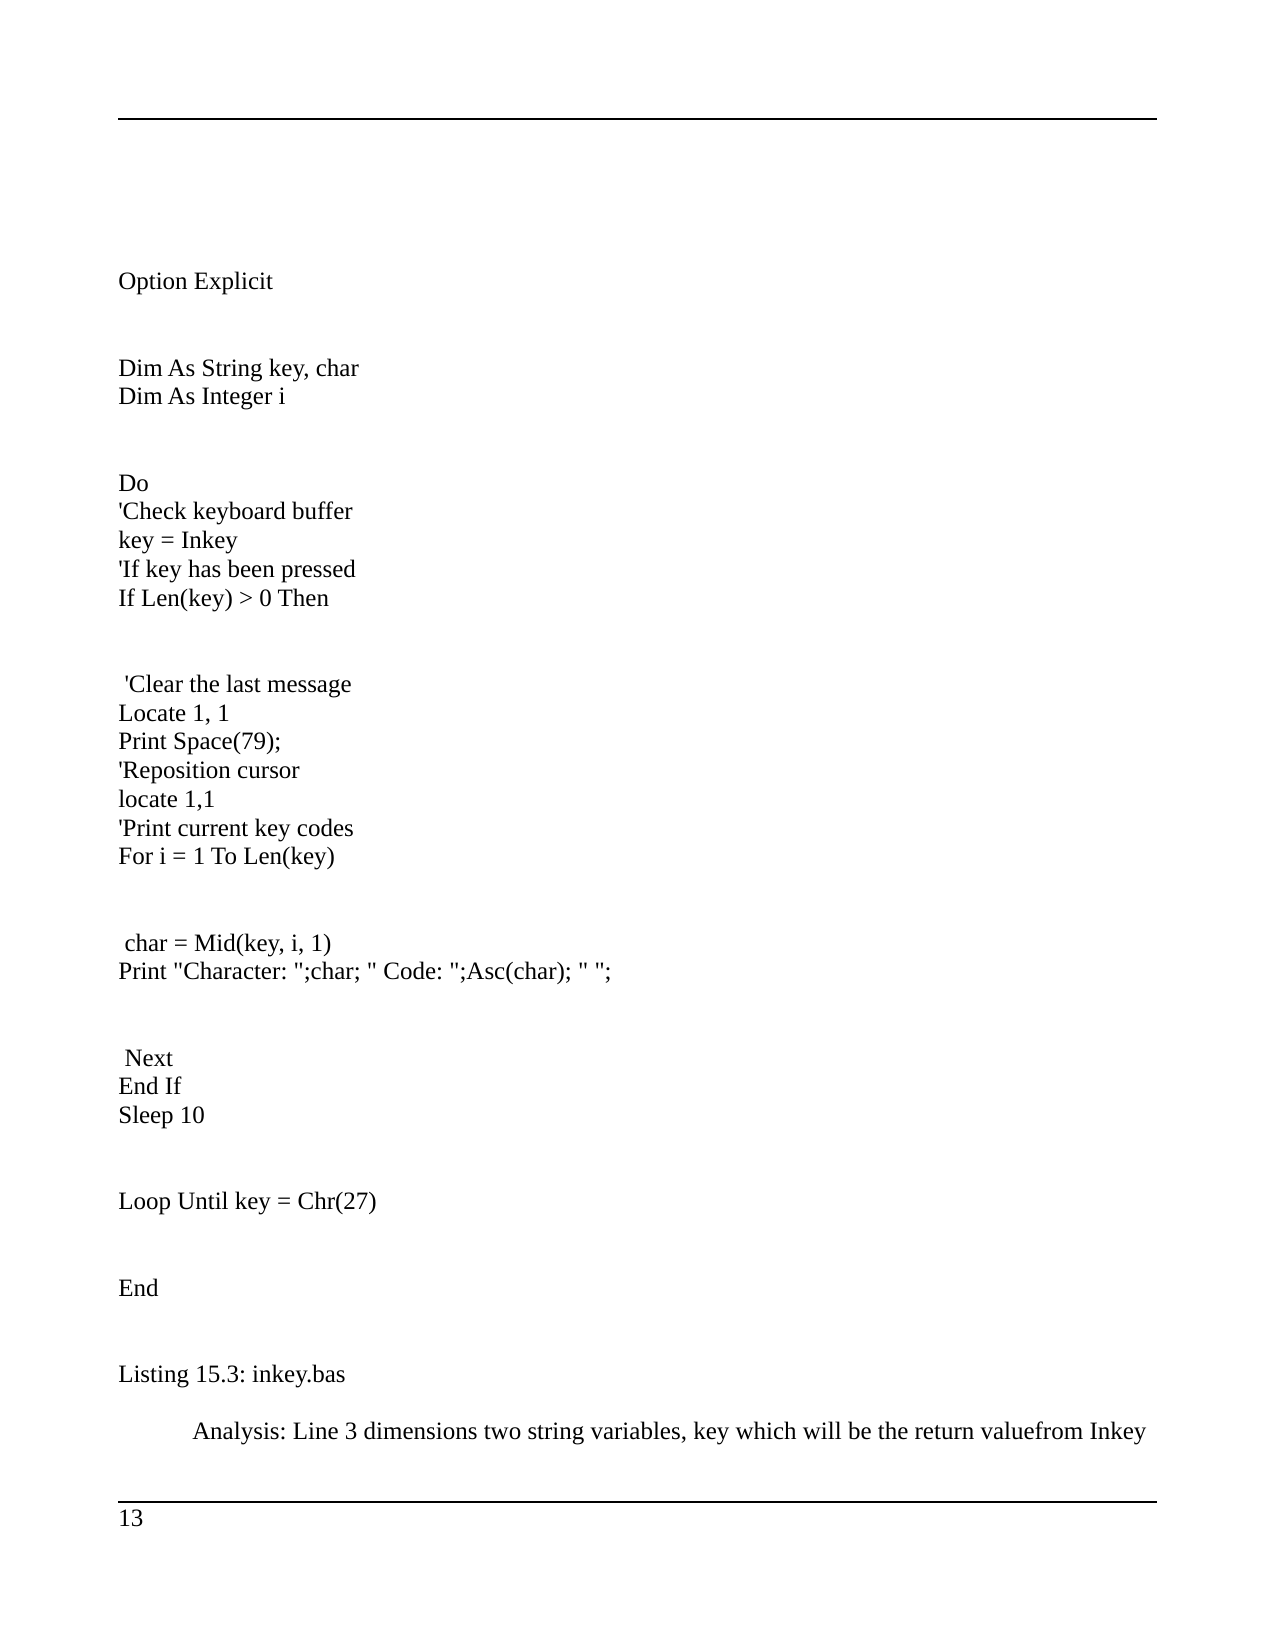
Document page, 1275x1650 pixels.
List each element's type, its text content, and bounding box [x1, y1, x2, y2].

text Next [118, 1043, 1157, 1071]
text 'Check keyboard buffer [118, 496, 1157, 525]
text 'Reposition cursor [118, 755, 1157, 784]
text Analysis: Line 3 dimensions two string variables, key which will be the return valuefrom Inkey [118, 1416, 1157, 1445]
text Sleep 10 [118, 1100, 1157, 1129]
text Listing 15.3: inkey.bas [118, 1359, 1157, 1388]
text key = Inkey [118, 525, 1157, 554]
text Dim As Integer i [118, 381, 1157, 410]
text Print Space(79); [118, 726, 1157, 755]
text Dim As String key, char [118, 353, 1157, 381]
text Do [118, 468, 1157, 496]
text Print "Character: ";char; " Code: ";Asc(char); " "; [118, 956, 1157, 985]
text 'Print current key codes [118, 813, 1157, 841]
text Option Explicit [118, 266, 1157, 295]
text End If [118, 1071, 1157, 1100]
text Loop Until key = Chr(27) [118, 1186, 1157, 1215]
text char = Mid(key, i, 1) [118, 928, 1157, 956]
text If Len(key) > 0 Then [118, 583, 1157, 611]
text locate 1,1 [118, 784, 1157, 813]
text End [118, 1273, 1157, 1301]
text Locate 1, 1 [118, 698, 1157, 726]
text 'If key has been pressed [118, 554, 1157, 583]
text For i = 1 To Len(key) [118, 841, 1157, 870]
text 'Clear the last message [118, 669, 1157, 698]
